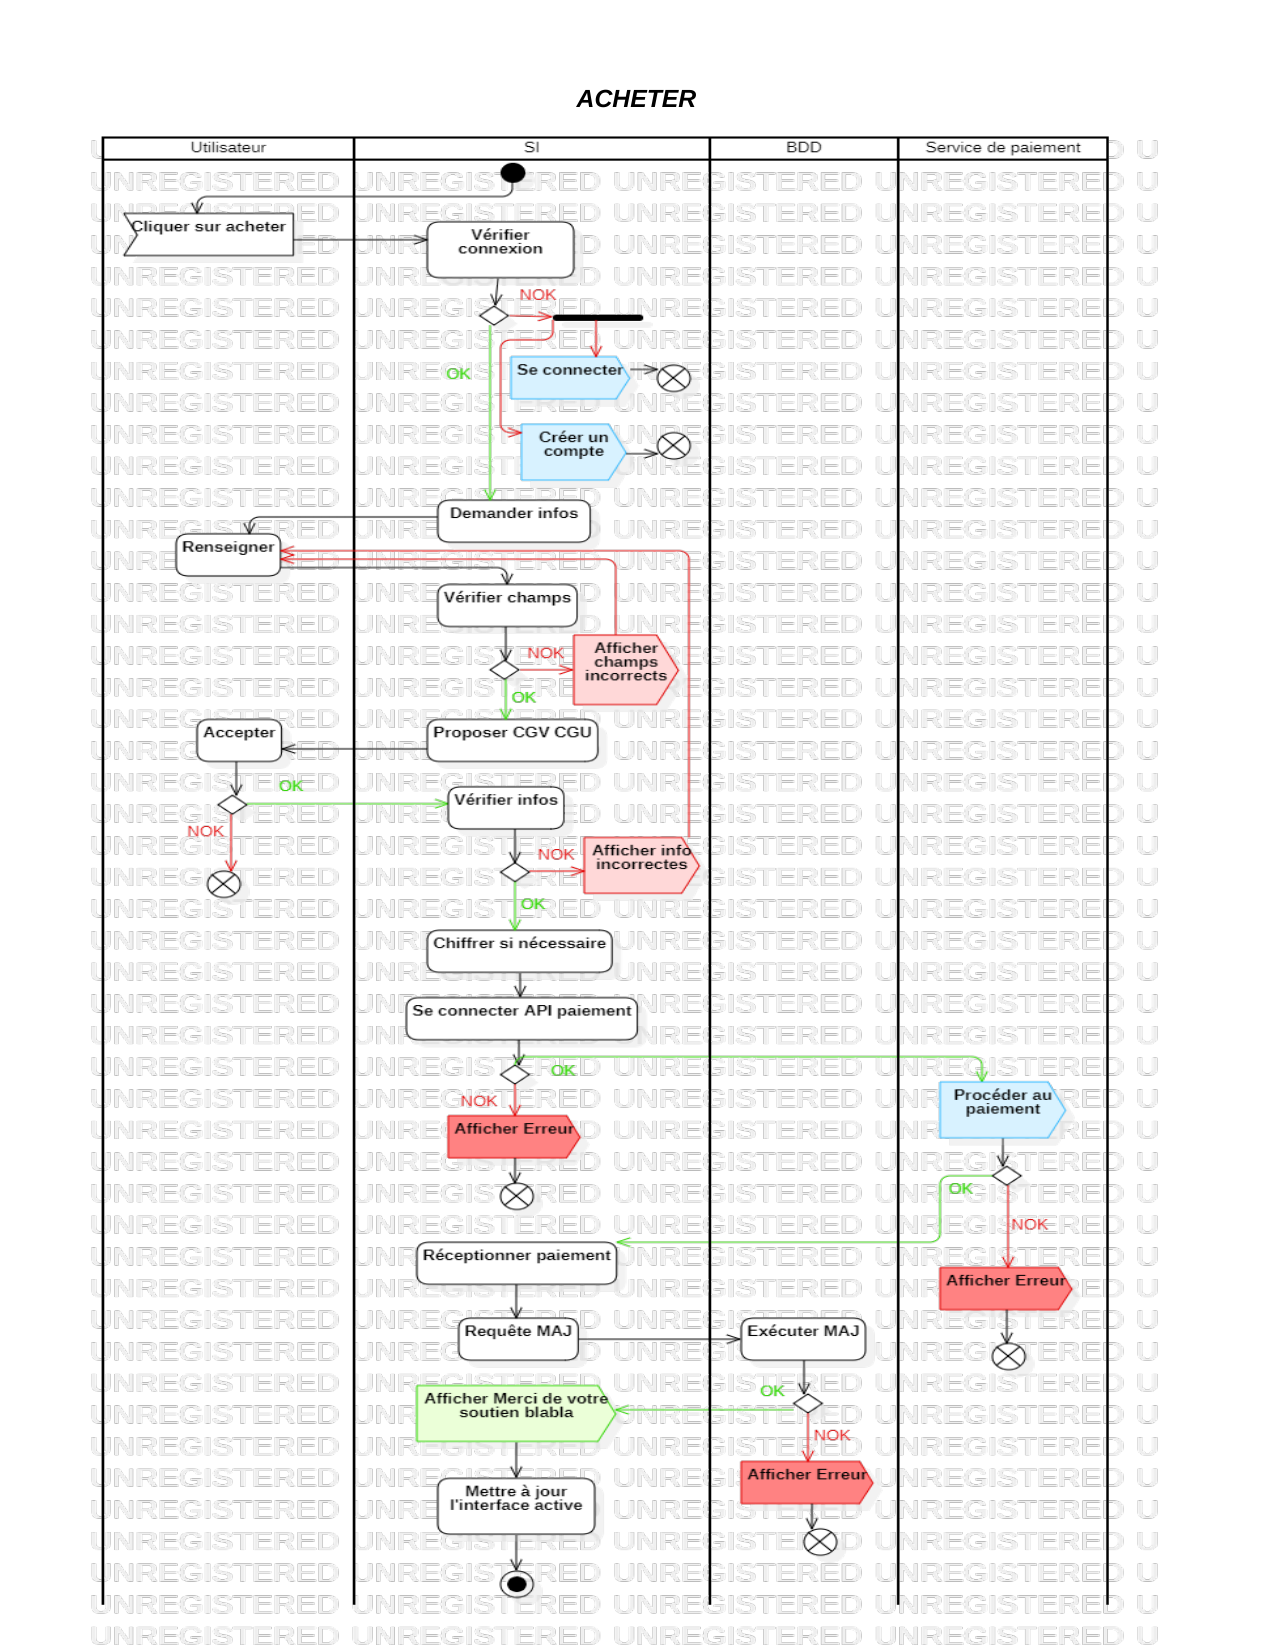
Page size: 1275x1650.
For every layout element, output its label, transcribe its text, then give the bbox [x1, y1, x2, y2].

subtitle ACHETER [59, 84, 1216, 113]
picture [91, 127, 1160, 1647]
